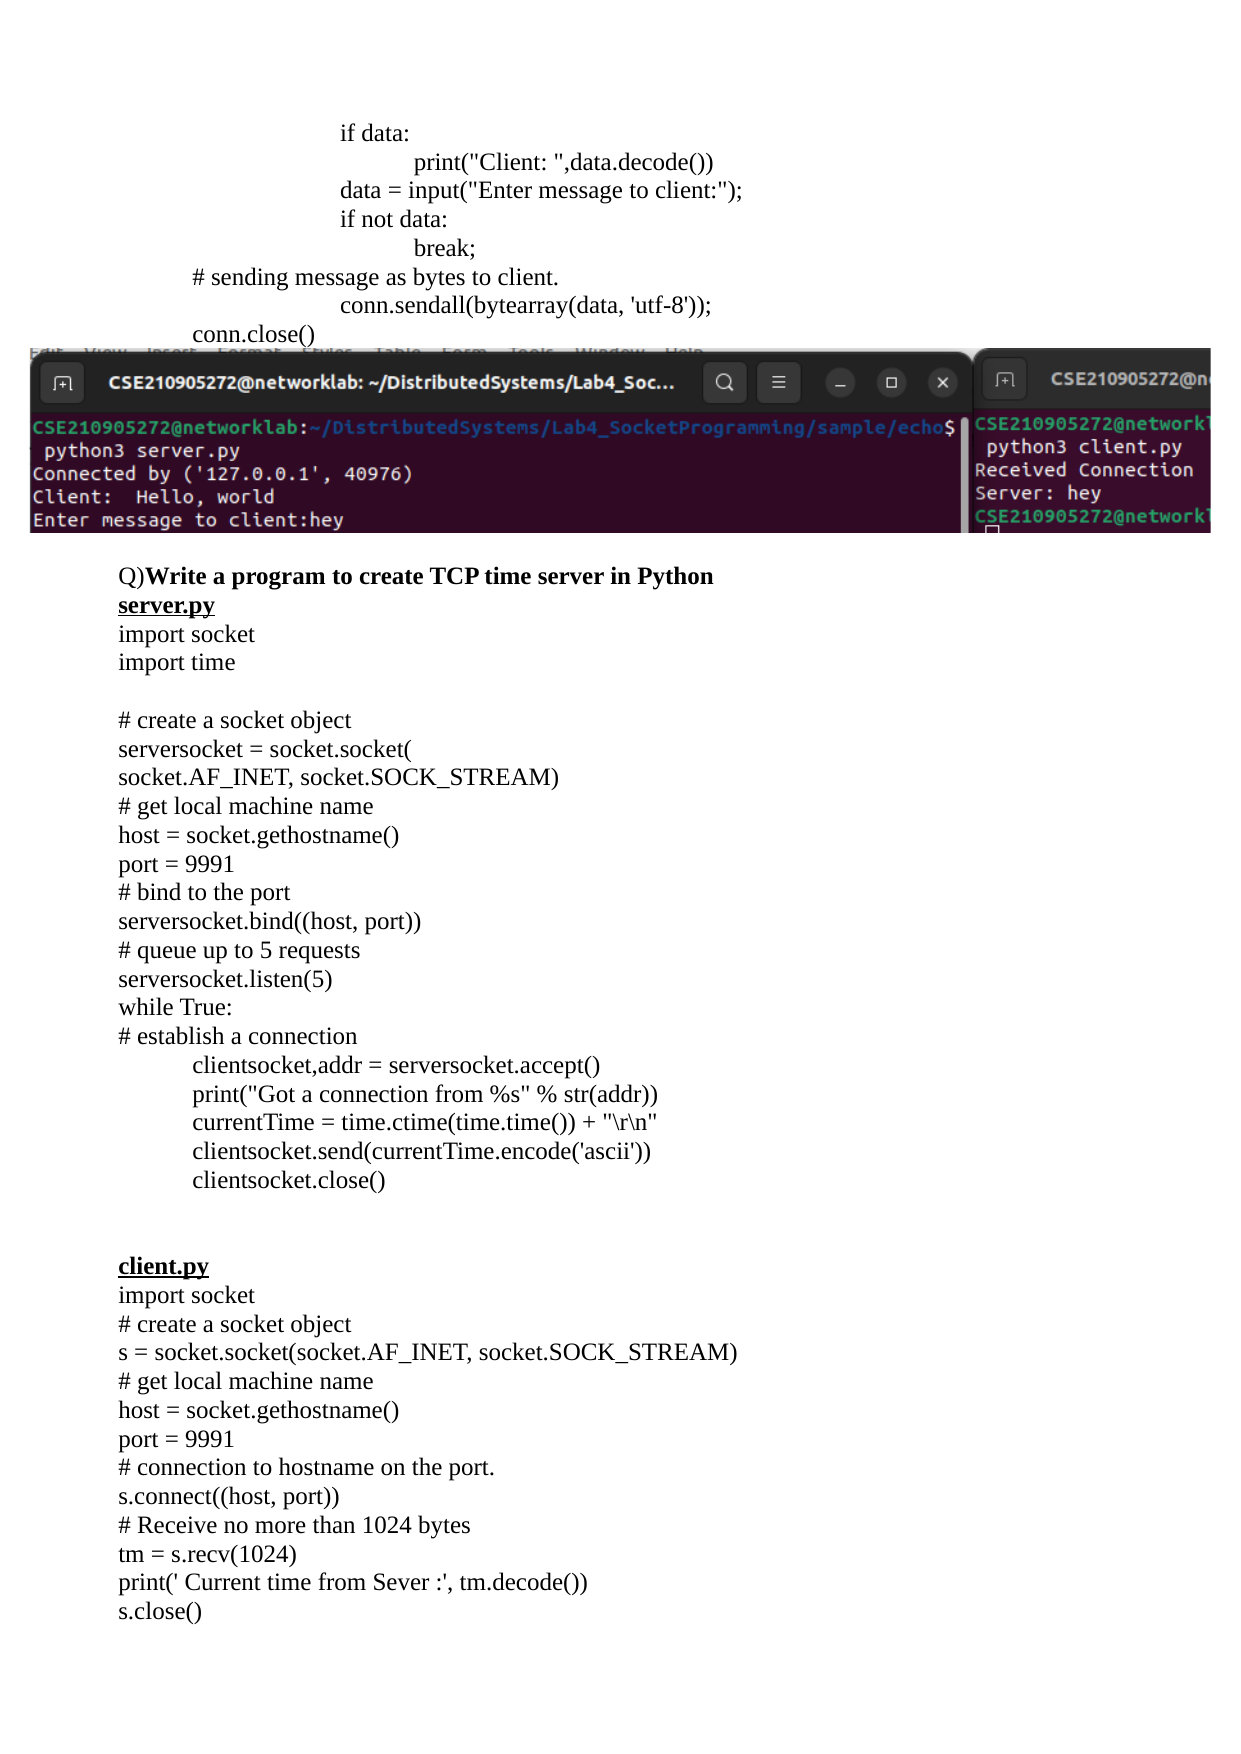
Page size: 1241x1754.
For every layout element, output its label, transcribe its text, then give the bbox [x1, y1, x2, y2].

text serversocket.bind((host, port)) [118, 906, 1122, 935]
text port = 9991 [118, 849, 1122, 877]
text s = socket.socket(socket.AF_INET, socket.SOCK_STREAM) [118, 1337, 1122, 1366]
text tm = s.recv(1024) [118, 1539, 1122, 1567]
text if data: [118, 118, 1122, 147]
text # create a socket object [118, 1309, 1122, 1337]
text import socket [118, 619, 1122, 647]
text clientsocket.send(currentTime.encode('ascii')) [118, 1136, 1122, 1165]
text # get local machine name [118, 1366, 1122, 1395]
text print("Client: ",data.decode()) [118, 147, 1122, 176]
text # create a socket object [118, 705, 1122, 734]
text # sending message as bytes to client. [118, 262, 1122, 291]
text s.connect((host, port)) [118, 1481, 1122, 1510]
text print("Got a connection from %s" % str(addr)) [118, 1079, 1122, 1107]
text if not data: [118, 204, 1122, 233]
text server.py [118, 590, 1122, 619]
text conn.sendall(bytearray(data, 'utf-8')); [118, 291, 1122, 319]
text import socket [118, 1280, 1122, 1309]
text data = input("Enter message to client:"); [118, 176, 1122, 204]
text serversocket = socket.socket( [118, 734, 1122, 762]
text # bind to the port [118, 877, 1122, 906]
text Q)Write a program to create TCP time server in Python [118, 561, 1122, 590]
text conn.close() [118, 319, 1122, 348]
text print(' Current time from Sever :', tm.decode()) [118, 1567, 1122, 1596]
text # establish a connection [118, 1021, 1122, 1050]
text s.close() [118, 1596, 1122, 1625]
text port = 9991 [118, 1424, 1122, 1452]
text # Receive no more than 1024 bytes [118, 1510, 1122, 1539]
text clientsocket,addr = serversocket.accept() [118, 1050, 1122, 1079]
text serversocket.listen(5) [118, 964, 1122, 992]
text # queue up to 5 requests [118, 935, 1122, 964]
text import time [118, 647, 1122, 676]
text client.py [118, 1251, 1122, 1280]
text socket.AF_INET, socket.SOCK_STREAM) [118, 762, 1122, 791]
text break; [118, 233, 1122, 262]
text # get local machine name [118, 791, 1122, 820]
text host = socket.gethostname() [118, 820, 1122, 849]
text # connection to hostname on the port. [118, 1452, 1122, 1481]
text while True: [118, 992, 1122, 1021]
text clientsocket.close() [118, 1165, 1122, 1194]
text currentTime = time.ctime(time.time()) + "\r\n" [118, 1107, 1122, 1136]
text host = socket.gethostname() [118, 1395, 1122, 1424]
